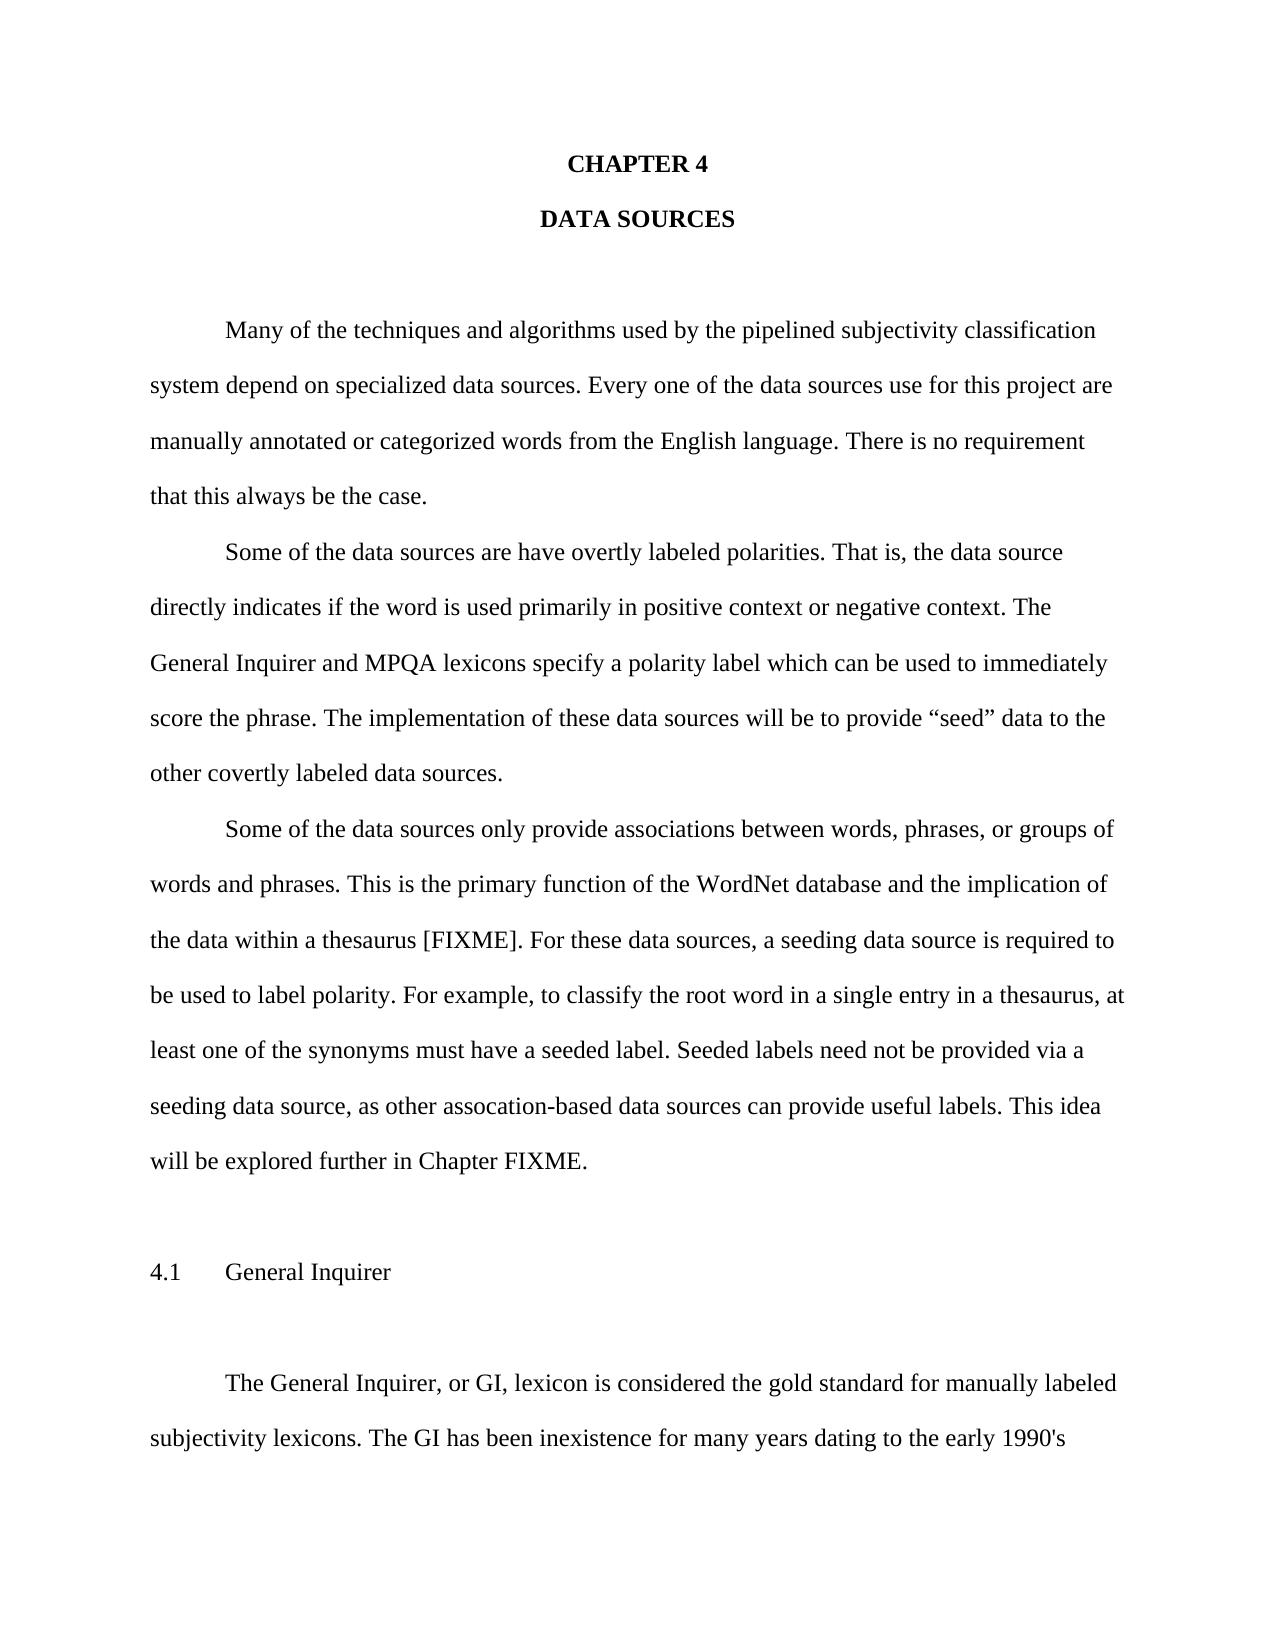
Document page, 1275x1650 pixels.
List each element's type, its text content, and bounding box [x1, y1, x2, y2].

text 4.1 General Inquirer [150, 1258, 1125, 1286]
text Many of the techniques and algorithms used by the pipelined subjectivity classification system depend on specialized data sources. Every one of the data sources use for this project are manually annotated or categorized words from the English language. There is no requirement that this always be the case. [150, 316, 1125, 510]
text Some of the data sources only provide associations between words, phrases, or groups of words and phrases. This is the primary function of the WordNet database and the implication of the data within a thesaurus [FIXME]. For these data sources, a seeding data source is required to be used to label polarity. For example, to classify the root word in a single entry in a thesaurus, at least one of the synonyms must have a seeded label. Seeded labels need not be provided via a seeding data source, as other assocation-based data sources can provide useful labels. This idea will be explored further in Chapter FIXME. [150, 815, 1125, 1175]
text DATA SOURCES [150, 205, 1125, 233]
text The General Inquirer, or GI, lexicon is considered the gold standard for manually labeled subjectivity lexicons. The GI has been inexistence for many years dating to the early 1990's [150, 1369, 1125, 1452]
text Some of the data sources are have overtly labeled polarities. That is, the data source directly indicates if the word is used primarily in positive context or negative context. The General Inquirer and MPQA lexicons specify a polarity label which can be used to immediately score the phrase. The implementation of these data sources will be to provide “seed” data to the other covertly labeled data sources. [150, 538, 1125, 787]
text CHAPTER 4 [150, 150, 1125, 178]
